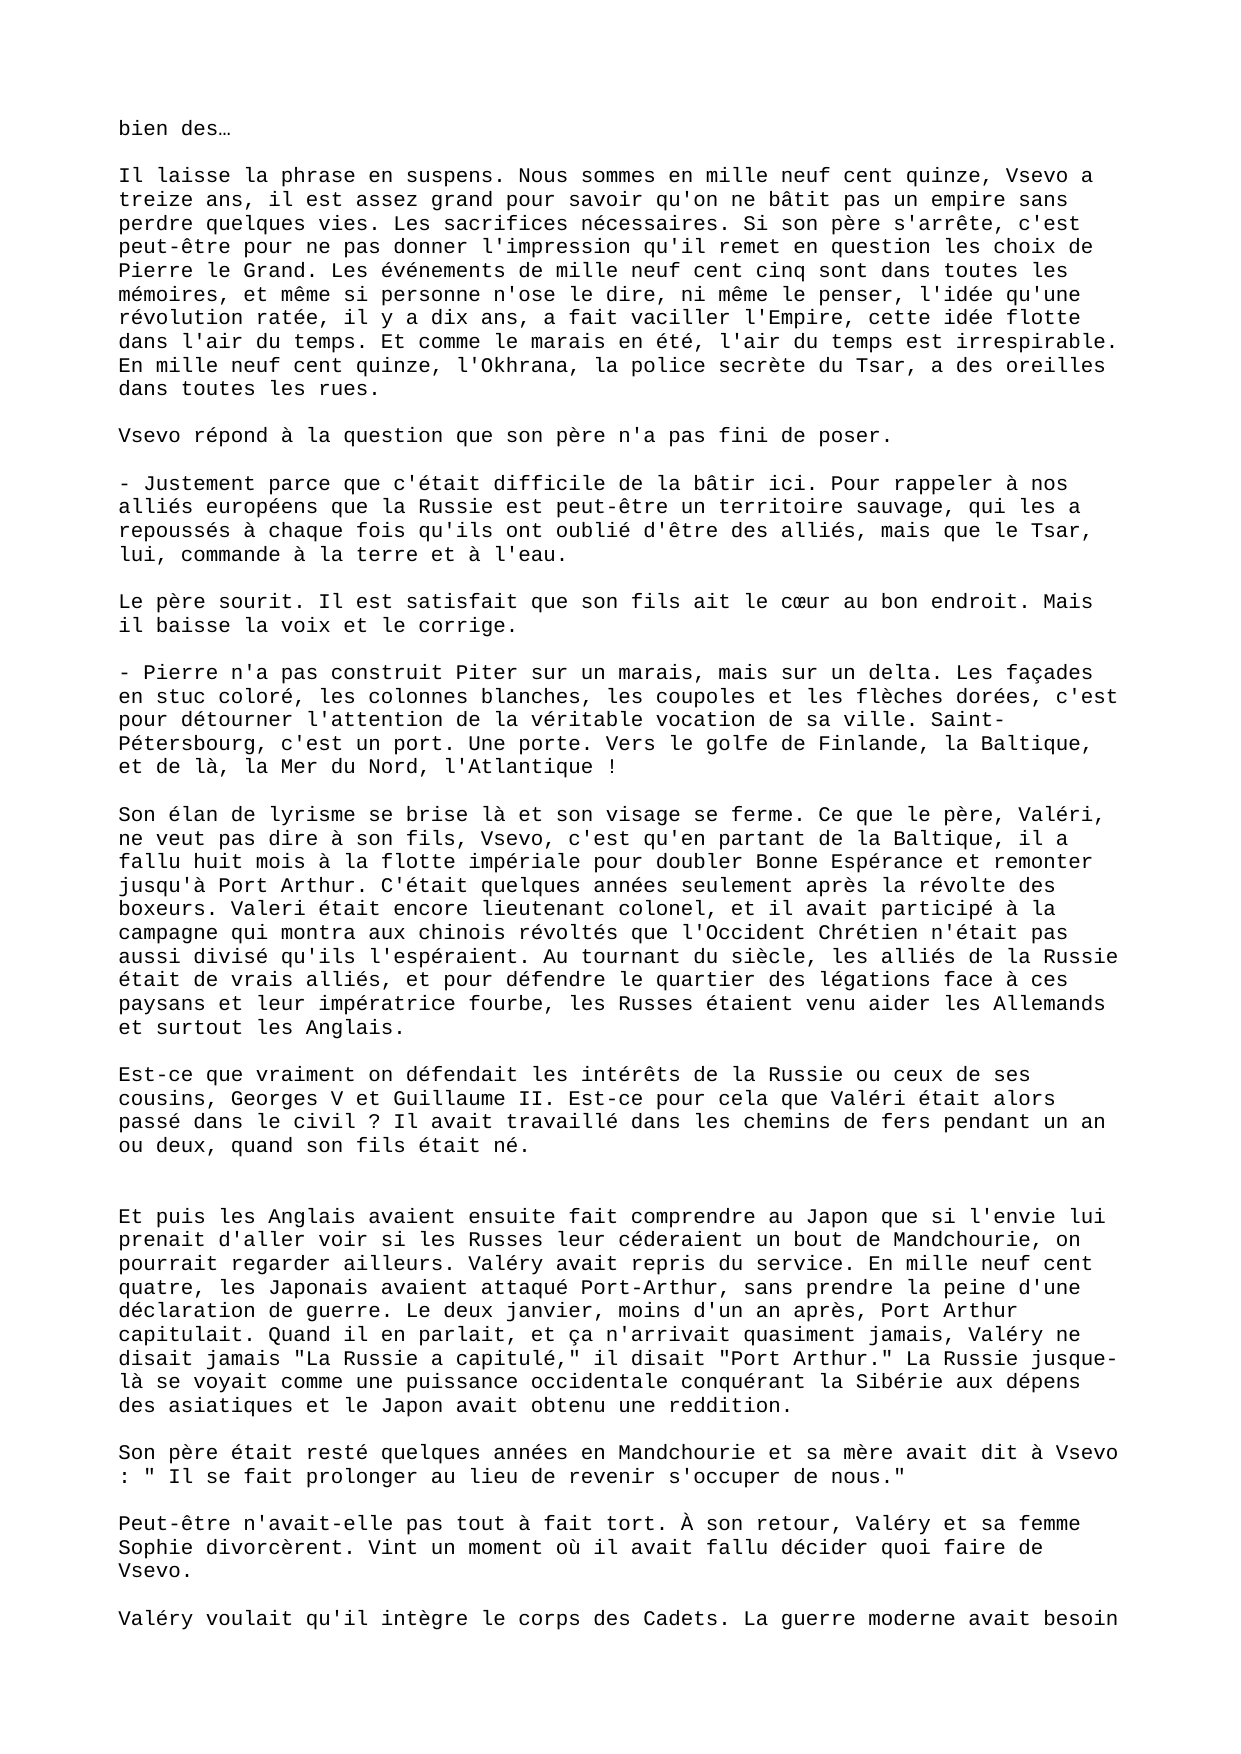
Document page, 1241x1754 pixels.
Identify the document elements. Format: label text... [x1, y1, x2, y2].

text - Justement parce que c'était difficile de la bâtir ici. Pour rappeler à nos alliés européens que la Russie est peut-être un territoire sauvage, qui les a repoussés à chaque fois qu'ils ont oublié d'être des alliés, mais que le Tsar, lui, commande à la terre et à l'eau. [118, 473, 1122, 567]
text bien des… [118, 118, 1122, 142]
text - Pierre n'a pas construit Piter sur un marais, mais sur un delta. Les façades en stuc coloré, les colonnes blanches, les coupoles et les flèches dorées, c'est pour détourner l'attention de la véritable vocation de sa ville. Saint-Pétersbourg, c'est un port. Une porte. Vers le golfe de Finlande, la Baltique, et de là, la Mer du Nord, l'Atlantique ! [118, 662, 1122, 780]
text Son élan de lyrisme se brise là et son visage se ferme. Ce que le père, Valéri, ne veut pas dire à son fils, Vsevo, c'est qu'en partant de la Baltique, il a fallu huit mois à la flotte impériale pour doubler Bonne Espérance et remonter jusqu'à Port Arthur. C'était quelques années seulement après la révolte des boxeurs. Valeri était encore lieutenant colonel, et il avait participé à la campagne qui montra aux chinois révoltés que l'Occident Chrétien n'était pas aussi divisé qu'ils l'espéraient. Au tournant du siècle, les alliés de la Russie était de vrais alliés, et pour défendre le quartier des légations face à ces paysans et leur impératrice fourbe, les Russes étaient venu aider les Allemands et surtout les Anglais. [118, 804, 1122, 1040]
text Et puis les Anglais avaient ensuite fait comprendre au Japon que si l'envie lui prenait d'aller voir si les Russes leur céderaient un bout de Mandchourie, on pourrait regarder ailleurs. Valéry avait repris du service. En mille neuf cent quatre, les Japonais avaient attaqué Port-Arthur, sans prendre la peine d'une déclaration de guerre. Le deux janvier, moins d'un an après, Port Arthur capitulait. Quand il en parlait, et ça n'arrivait quasiment jamais, Valéry ne disait jamais "La Russie a capitulé," il disait "Port Arthur." La Russie jusque-là se voyait comme une puissance occidentale conquérant la Sibérie aux dépens des asiatiques et le Japon avait obtenu une reddition. [118, 1206, 1122, 1419]
text Vsevo répond à la question que son père n'a pas fini de poser. [118, 426, 1122, 449]
text Peut-être n'avait-elle pas tout à fait tort. À son retour, Valéry et sa femme Sophie divorcèrent. Vint un moment où il avait fallu décider quoi faire de Vsevo. [118, 1513, 1122, 1584]
text Le père sourit. Il est satisfait que son fils ait le cœur au bon endroit. Mais il baisse la voix et le corrige. [118, 591, 1122, 638]
text Son père était resté quelques années en Mandchourie et sa mère avait dit à Vsevo : " Il se fait prolonger au lieu de revenir s'occuper de nous." [118, 1442, 1122, 1489]
text Il laisse la phrase en suspens. Nous sommes en mille neuf cent quinze, Vsevo a treize ans, il est assez grand pour savoir qu'on ne bâtit pas un empire sans perdre quelques vies. Les sacrifices nécessaires. Si son père s'arrête, c'est peut-être pour ne pas donner l'impression qu'il remet en question les choix de Pierre le Grand. Les événements de mille neuf cent cinq sont dans toutes les mémoires, et même si personne n'ose le dire, ni même le penser, l'idée qu'une révolution ratée, il y a dix ans, a fait vaciller l'Empire, cette idée flotte dans l'air du temps. Et comme le marais en été, l'air du temps est irrespirable. En mille neuf cent quinze, l'Okhrana, la police secrète du Tsar, a des oreilles dans toutes les rues. [118, 165, 1122, 402]
text Valéry voulait qu'il intègre le corps des Cadets. La guerre moderne avait besoin [118, 1608, 1122, 1631]
text Est-ce que vraiment on défendait les intérêts de la Russie ou ceux de ses cousins, Georges V et Guillaume II. Est-ce pour cela que Valéri était alors passé dans le civil ? Il avait travaillé dans les chemins de fers pendant un an ou deux, quand son fils était né. [118, 1064, 1122, 1158]
